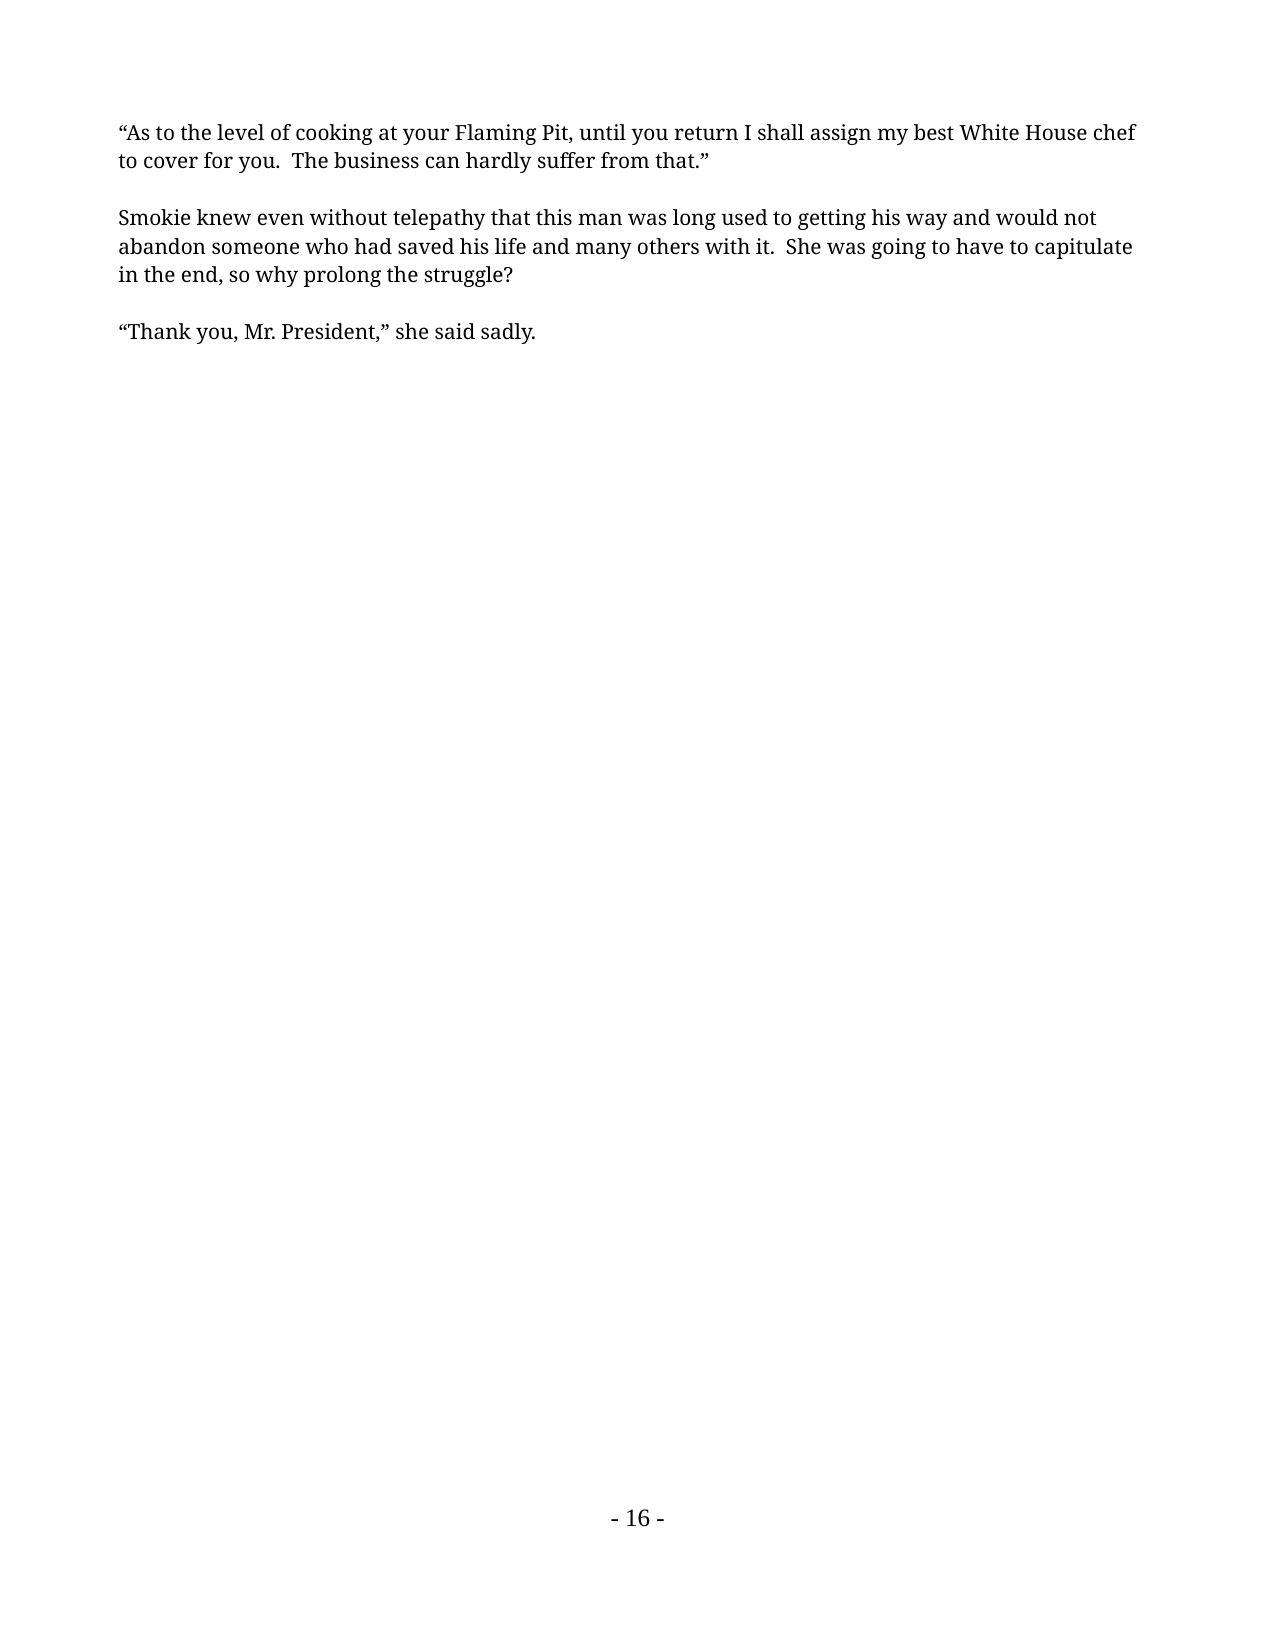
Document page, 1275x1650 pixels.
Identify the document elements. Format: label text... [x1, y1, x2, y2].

text Smokie knew even without telepathy that this man was long used to getting his way and would not abandon someone who had saved his life and many others with it. She was going to have to capitulate in the end, so why prolong the struggle? [118, 203, 1157, 289]
text “Thank you, Mr. President,” she said sadly. [118, 317, 1157, 346]
text “As to the level of cooking at your Flaming Pit, until you return I shall assign my best White House chef to cover for you. The business can hardly suffer from that.” [118, 118, 1157, 175]
